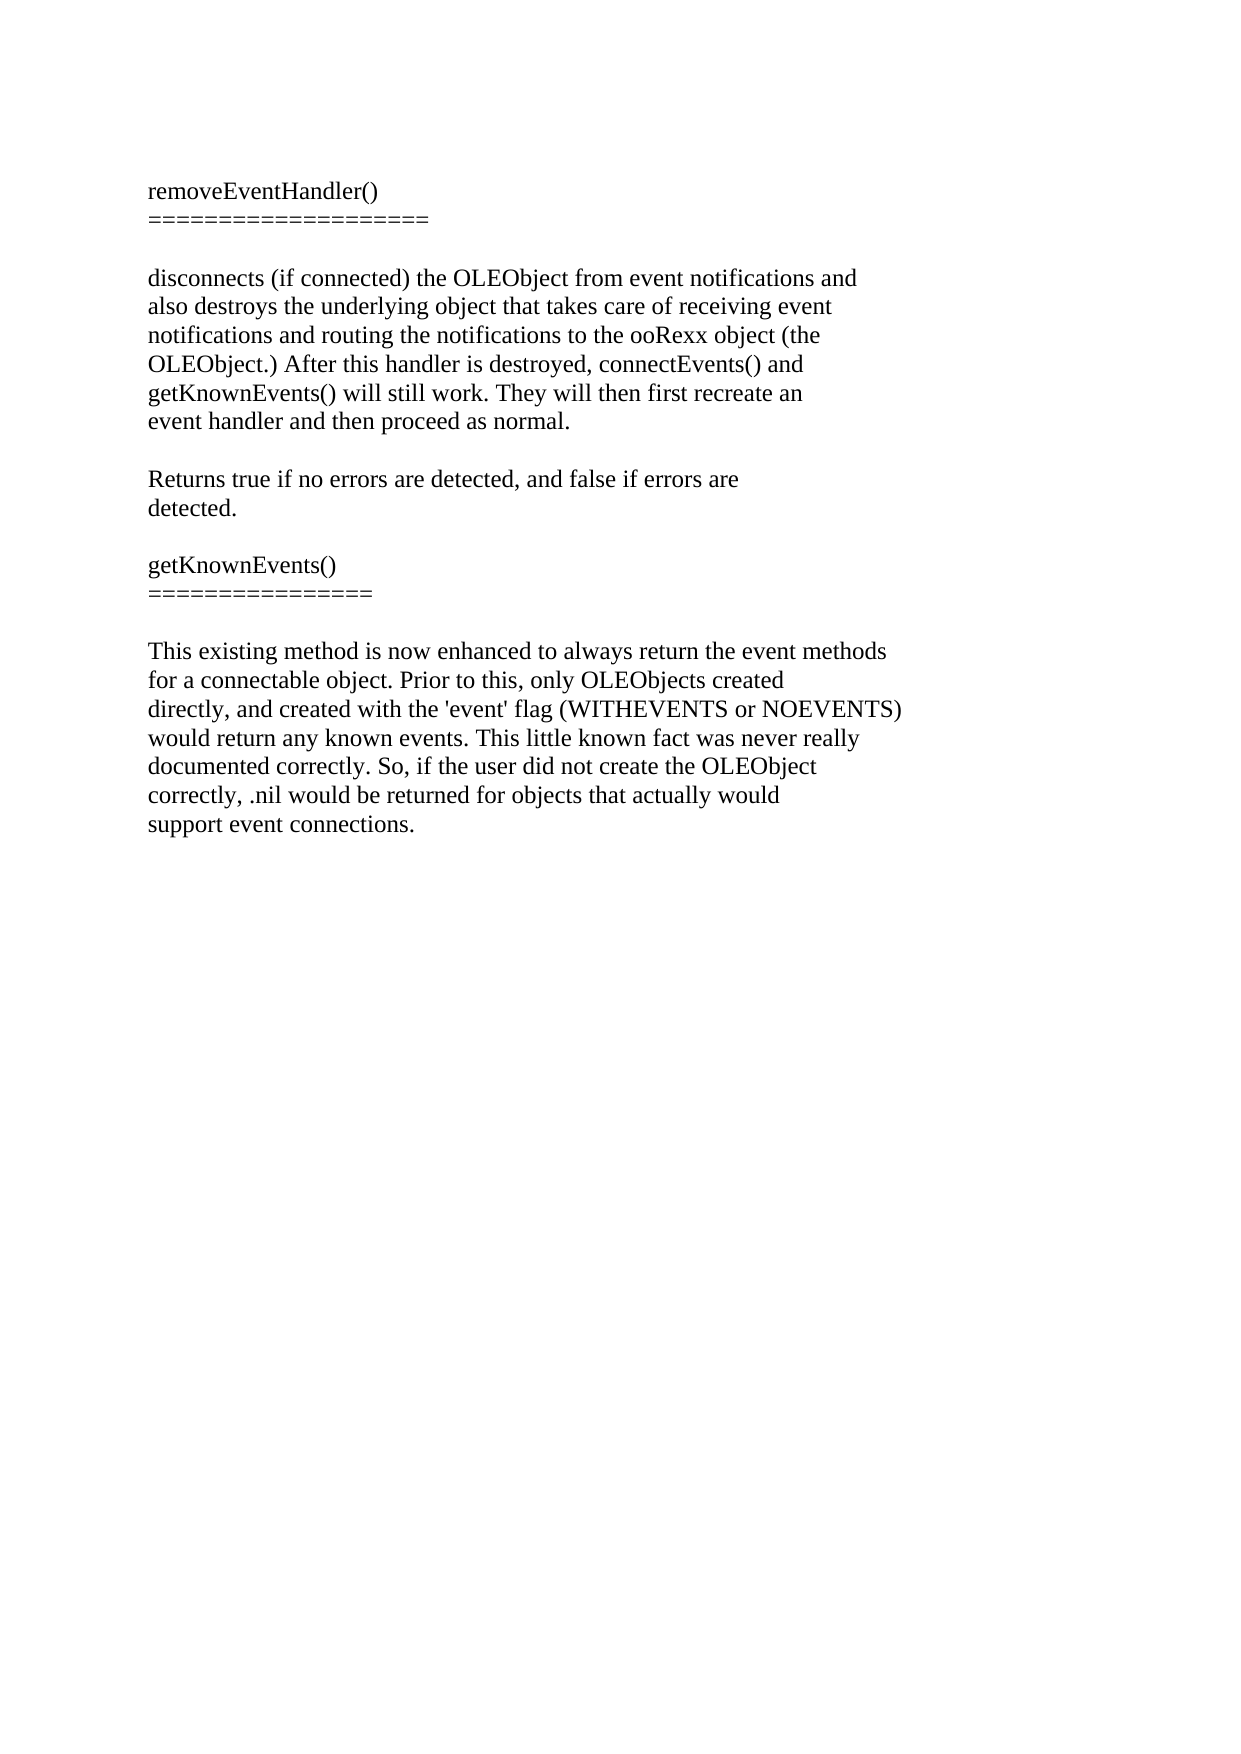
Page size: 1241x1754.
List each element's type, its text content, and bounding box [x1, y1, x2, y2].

text removeEventHandler() ==================== disconnects (if connected) the OLEObject from event notifications and also destroys the underlying object that takes care of receiving event notifications and routing the notifications to the ooRexx object (the OLEObject.) After this handler is destroyed, connectEvents() and getKnownEvents() will still work. They will then first recreate an event handler and then proceed as normal. Returns true if no errors are detected, and false if errors are detected. getKnownEvents() ================ This existing method is now enhanced to always return the event methods for a connectable object. Prior to this, only OLEObjects created directly, and created with the 'event' flag (WITHEVENTS or NOEVENTS) would return any known events. This little known fact was never really documented correctly. So, if the user did not create the OLEObject correctly, .nil would be returned for objects that actually would support event connections. [148, 148, 1093, 838]
